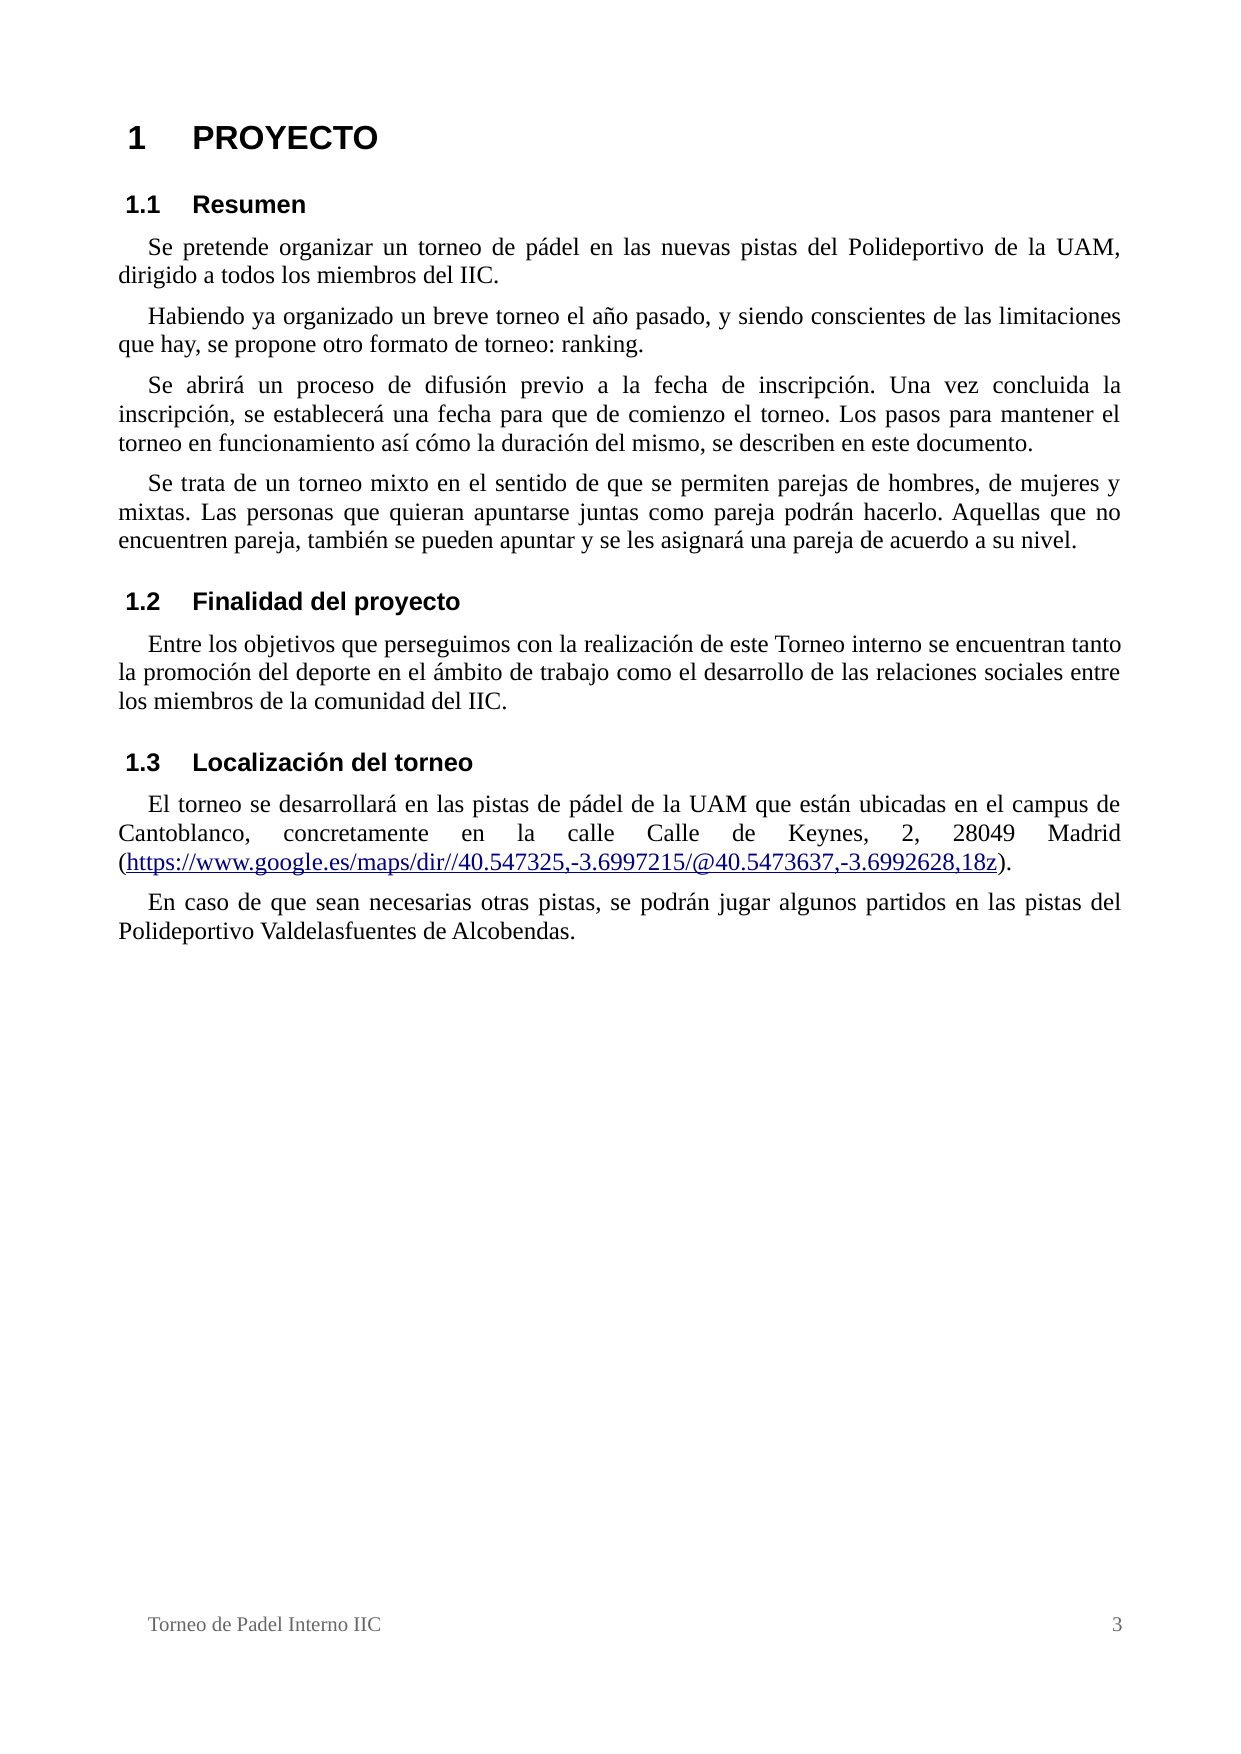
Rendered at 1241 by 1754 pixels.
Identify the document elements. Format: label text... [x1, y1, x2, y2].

subtitle Finalidad del proyecto [118, 587, 1122, 616]
text Se pretende organizar un torneo de pádel en las nuevas pistas del Polideportivo de la UAM, dirigido a todos los miembros del IIC. [118, 232, 1122, 289]
subtitle Localización del torneo [118, 747, 1122, 777]
text El torneo se desarrollará en las pistas de pádel de la UAM que están ubicadas en el campus de Cantoblanco, concretamente en la calle Calle de Keynes, 2, 28049 Madrid (https://www.google.es/maps/dir//40.547325,-3.6997215/@40.5473637,-3.6992628,18z). [118, 789, 1122, 875]
text En caso de que sean necesarias otras pistas, se podrán jugar algunos partidos en las pistas del Polideportivo Valdelasfuentes de Alcobendas. [118, 887, 1122, 945]
text Se abrirá un proceso de difusión previo a la fecha de inscripción. Una vez concluida la inscripción, se establecerá una fecha para que de comienzo el torneo. Los pasos para mantener el torneo en funcionamiento así cómo la duración del mismo, se describen en este documento. [118, 370, 1122, 456]
text Se trata de un torneo mixto en el sentido de que se permiten parejas de hombres, de mujeres y mixtas. Las personas que quieran apuntarse juntas como pareja podrán hacerlo. Aquellas que no encuentren pareja, también se pueden apuntar y se les asignará una pareja de acuerdo a su nivel. [118, 468, 1122, 554]
text Entre los objetivos que perseguimos con la realización de este Torneo interno se encuentran tanto la promoción del deporte en el ámbito de trabajo como el desarrollo de las relaciones sociales entre los miembros de la comunidad del IIC. [118, 629, 1122, 715]
subtitle Proyecto [118, 118, 1122, 157]
subtitle Resumen [118, 190, 1122, 219]
text Habiendo ya organizado un breve torneo el año pasado, y siendo conscientes de las limitaciones que hay, se propone otro formato de torneo: ranking. [118, 301, 1122, 358]
